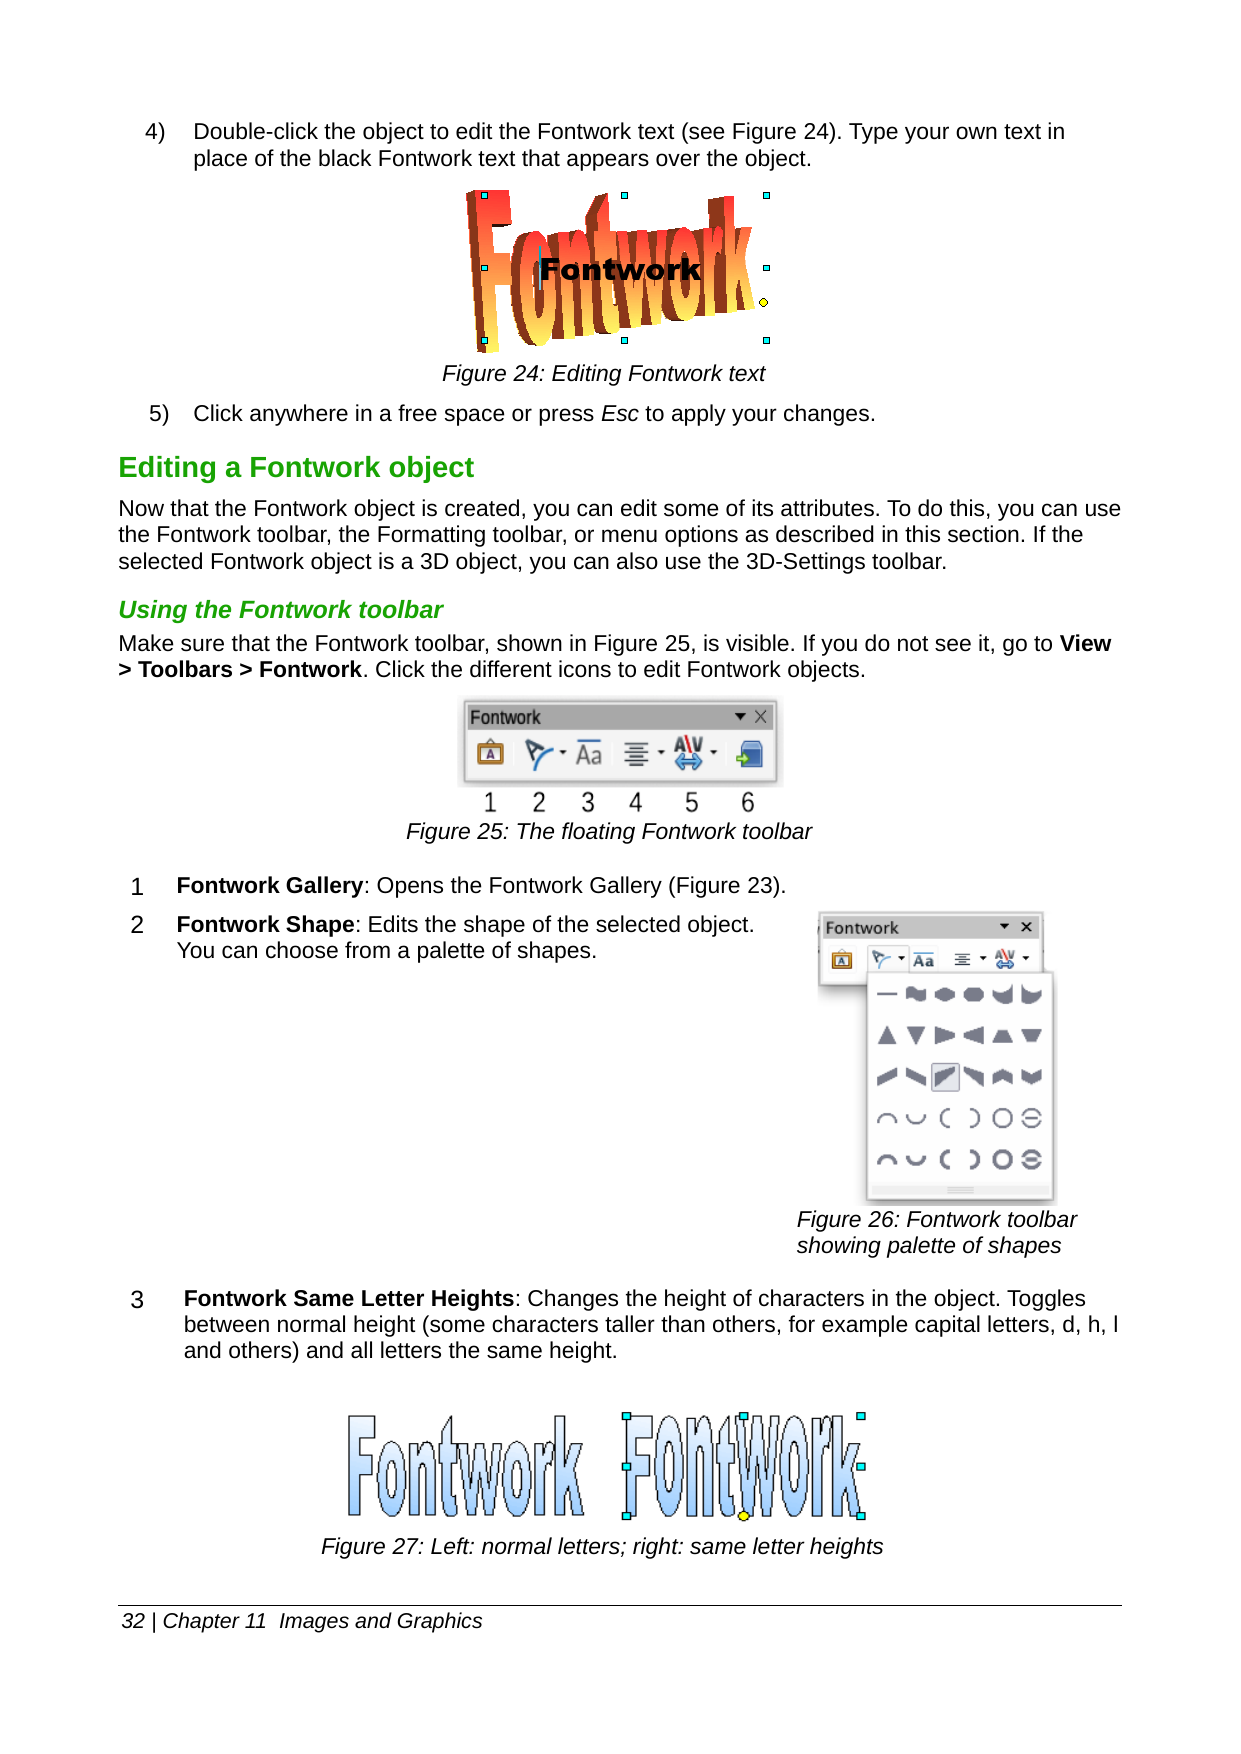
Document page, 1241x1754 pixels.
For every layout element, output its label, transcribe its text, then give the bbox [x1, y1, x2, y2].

text Make sure that the Fontwork toolbar, shown in Figure 25, is visible. If you do not see it, go to View > Toolbars > Fontwork. Click the different icons to edit Fontwork objects. [118, 629, 1122, 682]
list Double-click the object to edit the Fontwork text (see Figure 24). Type your own text in place of the black Fontwork text that appears over the object. [165, 118, 1122, 171]
table_header 1 [118, 872, 176, 911]
table_header Fontwork Same Letter Heights: Changes the height of characters in the object. Toggles between normal height (some characters taller than others, for example capital letters, d, h, l and others) and all letters the same height. [184, 1285, 1123, 1376]
table_header Fontwork Gallery: Opens the Fontwork Gallery (Figure 23). [176, 872, 797, 911]
subtitle Editing a Fontwork object [118, 450, 1122, 483]
picture [331, 1388, 886, 1533]
text Figure 25: The floating Fontwork toolbar [406, 695, 834, 845]
text Now that the Fontwork object is created, you can edit some of its attributes. To do this, you can use the Fontwork toolbar, the Formatting toolbar, or menu options as described in this section. If the selected Fontwork object is a 3D object, you can also use the 3D-Settings toolbar. [118, 495, 1122, 574]
table_cell [797, 911, 1122, 1285]
table_header 3 [118, 1285, 183, 1376]
subtitle Using the Fontwork toolbar [118, 595, 1122, 623]
picture [817, 910, 1058, 1206]
table_cell 2 [118, 911, 176, 1285]
picture [456, 694, 784, 813]
table_cell Fontwork Shape: Edits the shape of the selected object. You can choose from a palette of shapes. [176, 911, 797, 1285]
text Figure 24: Editing Fontwork text [442, 183, 798, 386]
picture [453, 182, 787, 361]
table_header [797, 872, 1122, 911]
list Click anywhere in a free space or press Esc to apply your changes. [169, 400, 1122, 426]
text Figure 27: Left: normal letters; right: same letter heights [321, 1388, 919, 1559]
